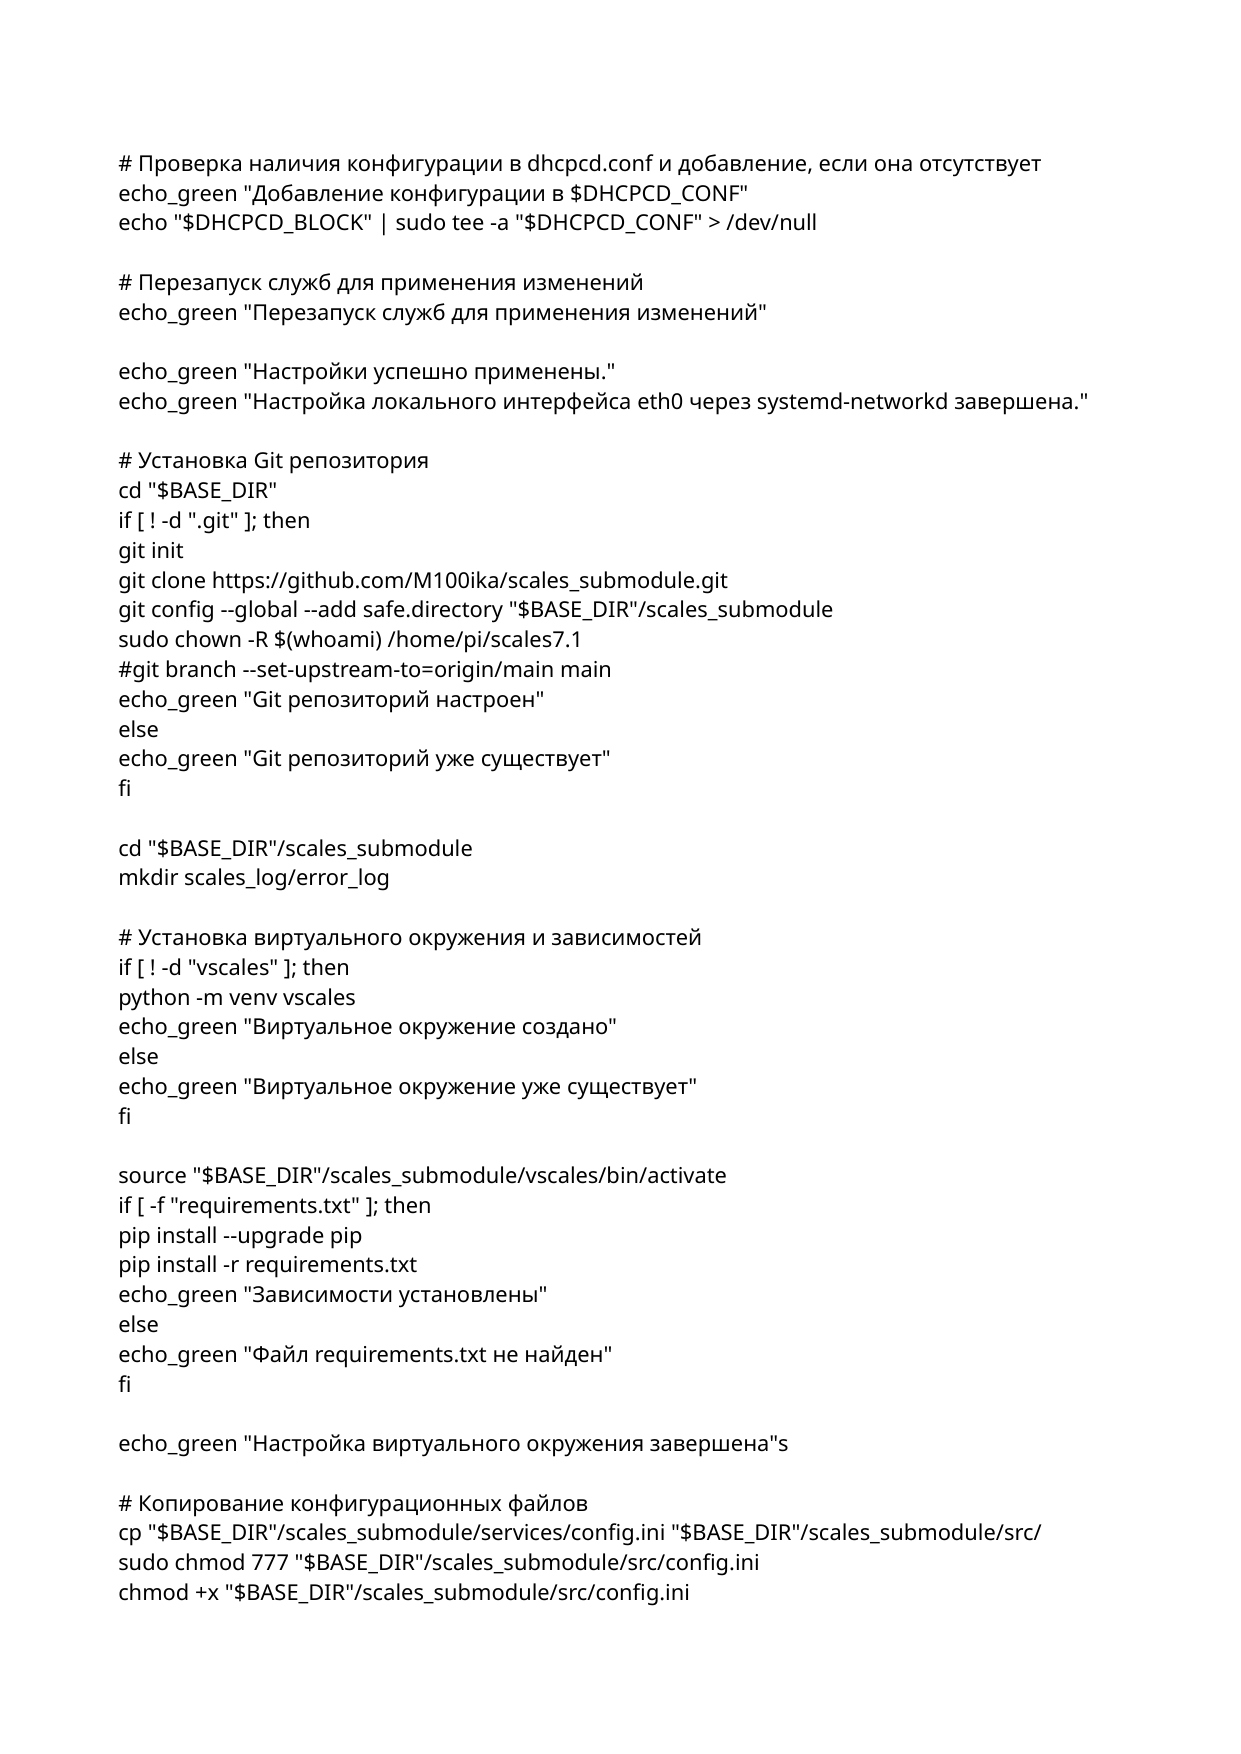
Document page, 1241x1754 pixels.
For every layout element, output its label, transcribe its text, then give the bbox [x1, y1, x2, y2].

text # Установка Git репозитория [118, 445, 1122, 475]
text # Проверка наличия конфигурации в dhcpcd.conf и добавление, если она отсутствует [118, 148, 1122, 178]
text # Установка виртуального окружения и зависимостей [118, 922, 1122, 952]
text sudo chown -R $(whoami) /home/pi/scales7.1 [118, 624, 1122, 654]
text echo_green "Виртуальное окружение создано" [118, 1011, 1122, 1041]
text echo "$DHCPCD_BLOCK" | sudo tee -a "$DHCPCD_CONF" > /dev/null [118, 207, 1122, 237]
text #git branch --set-upstream-to=origin/main main [118, 654, 1122, 684]
text if [ ! -d "vscales" ]; then [118, 952, 1122, 981]
text sudo chmod 777 "$BASE_DIR"/scales_submodule/src/config.ini [118, 1547, 1122, 1577]
text source "$BASE_DIR"/scales_submodule/vscales/bin/activate [118, 1160, 1122, 1190]
text echo_green "Виртуальное окружение уже существует" [118, 1071, 1122, 1101]
text echo_green "Git репозиторий уже существует" [118, 743, 1122, 773]
text echo_green "Файл requirements.txt не найден" [118, 1339, 1122, 1369]
text else [118, 1309, 1122, 1339]
text python -m venv vscales [118, 981, 1122, 1011]
text echo_green "Настройка локального интерфейса eth0 через systemd-networkd завершена." [118, 386, 1122, 416]
text echo_green "Git репозиторий настроен" [118, 684, 1122, 713]
text else [118, 713, 1122, 743]
text # Перезапуск служб для применения изменений [118, 267, 1122, 297]
text else [118, 1041, 1122, 1071]
text pip install -r requirements.txt [118, 1249, 1122, 1279]
text echo_green "Перезапуск служб для применения изменений" [118, 297, 1122, 326]
text fi [118, 1101, 1122, 1130]
text git clone https://github.com/M100ika/scales_submodule.git [118, 564, 1122, 594]
text echo_green "Добавление конфигурации в $DHCPCD_CONF" [118, 178, 1122, 207]
text git init [118, 535, 1122, 564]
text echo_green "Настройки успешно применены." [118, 356, 1122, 386]
text if [ -f "requirements.txt" ]; then [118, 1190, 1122, 1220]
text mkdir scales_log/error_log [118, 862, 1122, 892]
text if [ ! -d ".git" ]; then [118, 505, 1122, 535]
text cd "$BASE_DIR"/scales_submodule [118, 833, 1122, 862]
text chmod +x "$BASE_DIR"/scales_submodule/src/config.ini [118, 1577, 1122, 1607]
text # Копирование конфигурационных файлов [118, 1488, 1122, 1517]
text pip install --upgrade pip [118, 1220, 1122, 1249]
text fi [118, 1369, 1122, 1398]
text fi [118, 773, 1122, 803]
text echo_green "Настройка виртуального окружения завершена"s [118, 1428, 1122, 1458]
text echo_green "Зависимости установлены" [118, 1279, 1122, 1309]
text cp "$BASE_DIR"/scales_submodule/services/config.ini "$BASE_DIR"/scales_submodule/src/ [118, 1517, 1122, 1547]
text git config --global --add safe.directory "$BASE_DIR"/scales_submodule [118, 594, 1122, 624]
text cd "$BASE_DIR" [118, 475, 1122, 505]
